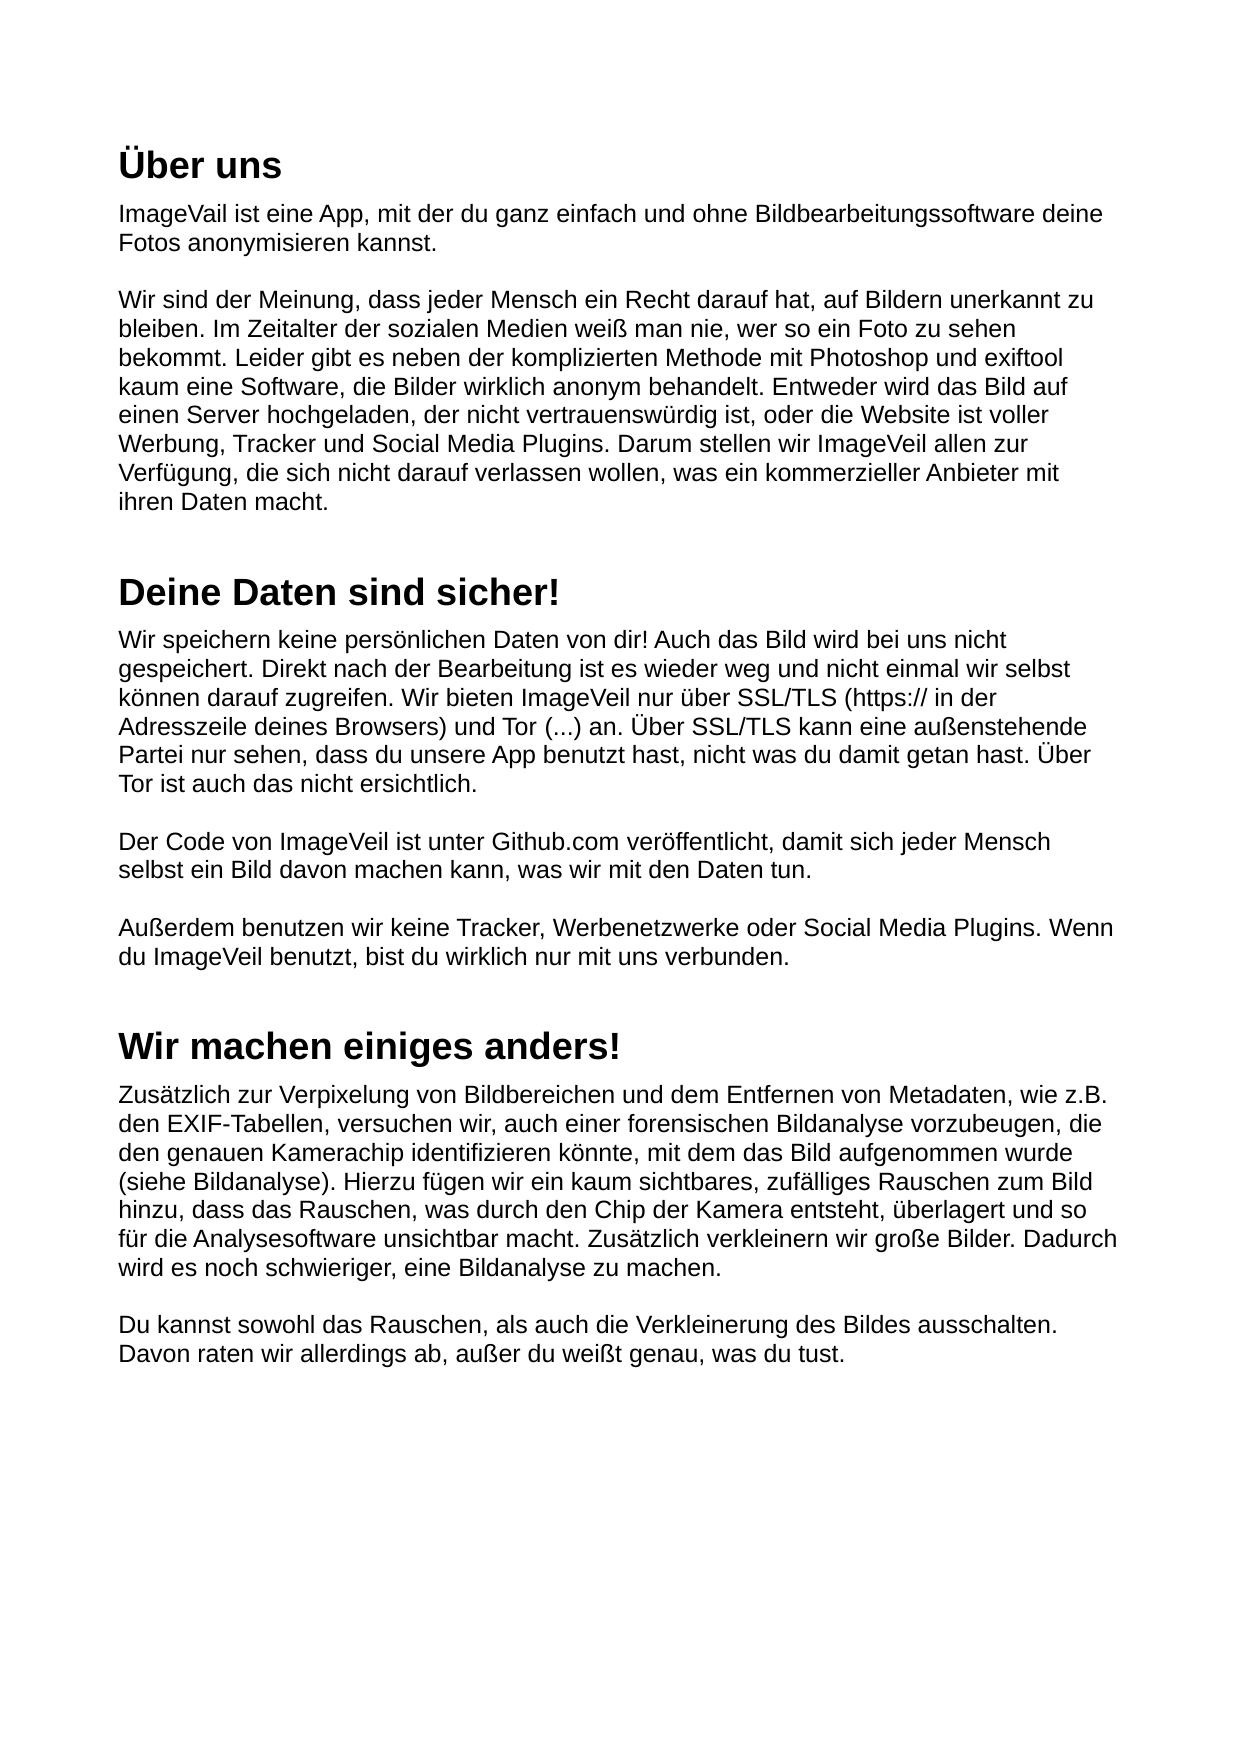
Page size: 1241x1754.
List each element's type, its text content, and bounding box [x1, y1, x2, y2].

text Zusätzlich zur Verpixelung von Bildbereichen und dem Entfernen von Metadaten, wie z.B. den EXIF-Tabellen, versuchen wir, auch einer forensischen Bildanalyse vorzubeugen, die den genauen Kamerachip identifizieren könnte, mit dem das Bild aufgenommen wurde (siehe Bildanalyse). Hierzu fügen wir ein kaum sichtbares, zufälliges Rauschen zum Bild hinzu, dass das Rauschen, was durch den Chip der Kamera entsteht, überlagert und so für die Analysesoftware unsichtbar macht. Zusätzlich verkleinern wir große Bilder. Dadurch wird es noch schwieriger, eine Bildanalyse zu machen. [118, 1080, 1122, 1282]
text Der Code von ImageVeil ist unter Github.com veröffentlicht, damit sich jeder Mensch selbst ein Bild davon machen kann, was wir mit den Daten tun. [118, 827, 1122, 884]
text Wir sind der Meinung, dass jeder Mensch ein Recht darauf hat, auf Bildern unerkannt zu bleiben. Im Zeitalter der sozialen Medien weiß man nie, wer so ein Foto zu sehen bekommt. Leider gibt es neben der komplizierten Methode mit Photoshop und exiftool kaum eine Software, die Bilder wirklich anonym behandelt. Entweder wird das Bild auf einen Server hochgeladen, der nicht vertrauenswürdig ist, oder die Website ist voller Werbung, Tracker und Social Media Plugins. Darum stellen wir ImageVeil allen zur Verfügung, die sich nicht darauf verlassen wollen, was ein kommerzieller Anbieter mit ihren Daten macht. [118, 286, 1122, 516]
text Außerdem benutzen wir keine Tracker, Werbenetzwerke oder Social Media Plugins. Wenn du ImageVeil benutzt, bist du wirklich nur mit uns verbunden. [118, 913, 1122, 970]
text ImageVail ist eine App, mit der du ganz einfach und ohne Bildbearbeitungssoftware deine Fotos anonymisieren kannst. [118, 199, 1122, 257]
subtitle Über uns [118, 143, 1122, 187]
text Du kannst sowohl das Rauschen, als auch die Verkleinerung des Bildes ausschalten. Davon raten wir allerdings ab, außer du weißt genau, was du tust. [118, 1310, 1122, 1368]
text Wir speichern keine persönlichen Daten von dir! Auch das Bild wird bei uns nicht gespeichert. Direkt nach der Bearbeitung ist es wieder weg und nicht einmal wir selbst können darauf zugreifen. Wir bieten ImageVeil nur über SSL/TLS (https:// in der Adresszeile deines Browsers) und Tor (...) an. Über SSL/TLS kann eine außenstehende Partei nur sehen, dass du unsere App benutzt hast, nicht was du damit getan hast. Über Tor ist auch das nicht ersichtlich. [118, 625, 1122, 798]
subtitle Deine Daten sind sicher! [118, 569, 1122, 613]
subtitle Wir machen einiges anders! [118, 1024, 1122, 1068]
